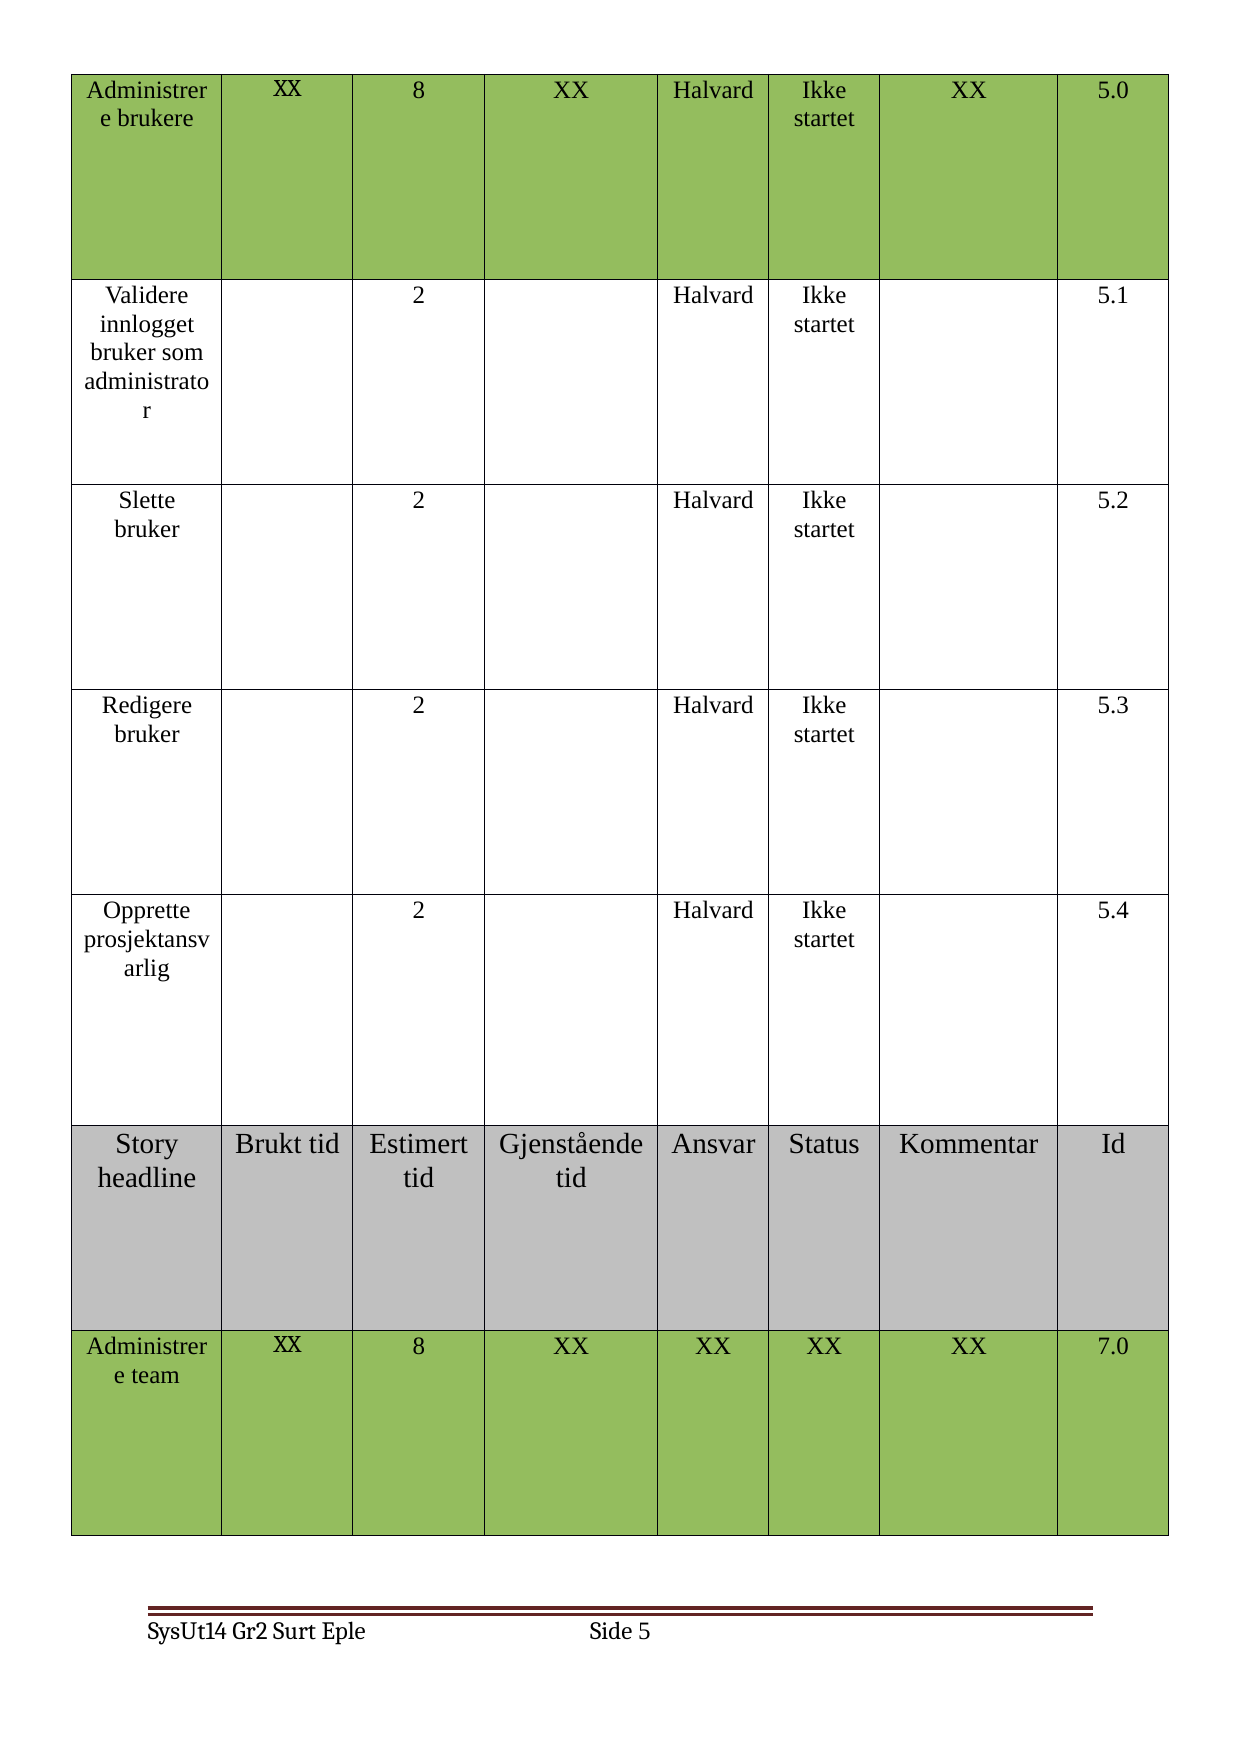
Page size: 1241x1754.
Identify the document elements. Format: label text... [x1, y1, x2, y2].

table_cell XX [222, 1331, 352, 1535]
table_cell Status [769, 1126, 879, 1330]
table_cell Redigere bruker [72, 690, 221, 894]
table_cell 5.4 [1058, 895, 1168, 1125]
table_cell Halvard [658, 280, 768, 484]
table_cell Administrere brukere [72, 75, 221, 279]
table_cell 2 [353, 895, 484, 1125]
table_cell XX [880, 75, 1057, 279]
table_cell [485, 895, 657, 1125]
table_cell [485, 280, 657, 484]
table_cell Halvard [658, 895, 768, 1125]
table_cell Id [1058, 1126, 1168, 1330]
table_cell 8 [353, 1331, 484, 1535]
table_cell XX [880, 1331, 1057, 1535]
table_cell Validere innlogget bruker som administrator [72, 280, 221, 484]
table_cell XX [485, 1331, 657, 1535]
table_cell Estimert tid [353, 1126, 484, 1330]
table_cell 5.2 [1058, 485, 1168, 689]
table_cell Opprette prosjektansvarlig [72, 895, 221, 1125]
table_cell Halvard [658, 690, 768, 894]
table_cell 5.1 [1058, 280, 1168, 484]
table_cell XX [769, 1331, 879, 1535]
table_cell Ikke startet [769, 690, 879, 894]
table_cell XX [222, 75, 352, 279]
table_cell Slette bruker [72, 485, 221, 689]
table_cell [485, 485, 657, 689]
table_cell 5.3 [1058, 690, 1168, 894]
table_cell 8 [353, 75, 484, 279]
table_cell Ikke startet [769, 895, 879, 1125]
table_cell [222, 485, 352, 689]
table_cell [880, 895, 1057, 1125]
table_cell 2 [353, 485, 484, 689]
table_cell Ikke startet [769, 75, 879, 279]
table_cell Story headline [72, 1126, 221, 1330]
table_cell 2 [353, 690, 484, 894]
table_cell Ikke startet [769, 280, 879, 484]
table_cell Administrere team [72, 1331, 221, 1535]
table_cell Ikke startet [769, 485, 879, 689]
table_cell XX [658, 1331, 768, 1535]
table_cell Gjenstående tid [485, 1126, 657, 1330]
table_cell [222, 690, 352, 894]
table_cell 7.0 [1058, 1331, 1168, 1535]
table_cell XX [485, 75, 657, 279]
table_cell 5.0 [1058, 75, 1168, 279]
table_cell [880, 280, 1057, 484]
table_cell [880, 690, 1057, 894]
table_cell [880, 485, 1057, 689]
table_cell Halvard [658, 75, 768, 279]
table_cell Brukt tid [222, 1126, 352, 1330]
table_cell [485, 690, 657, 894]
table_cell Ansvar [658, 1126, 768, 1330]
table_cell [222, 895, 352, 1125]
table_cell [222, 280, 352, 484]
table_cell Halvard [658, 485, 768, 689]
table_cell Kommentar [880, 1126, 1057, 1330]
table_cell 2 [353, 280, 484, 484]
